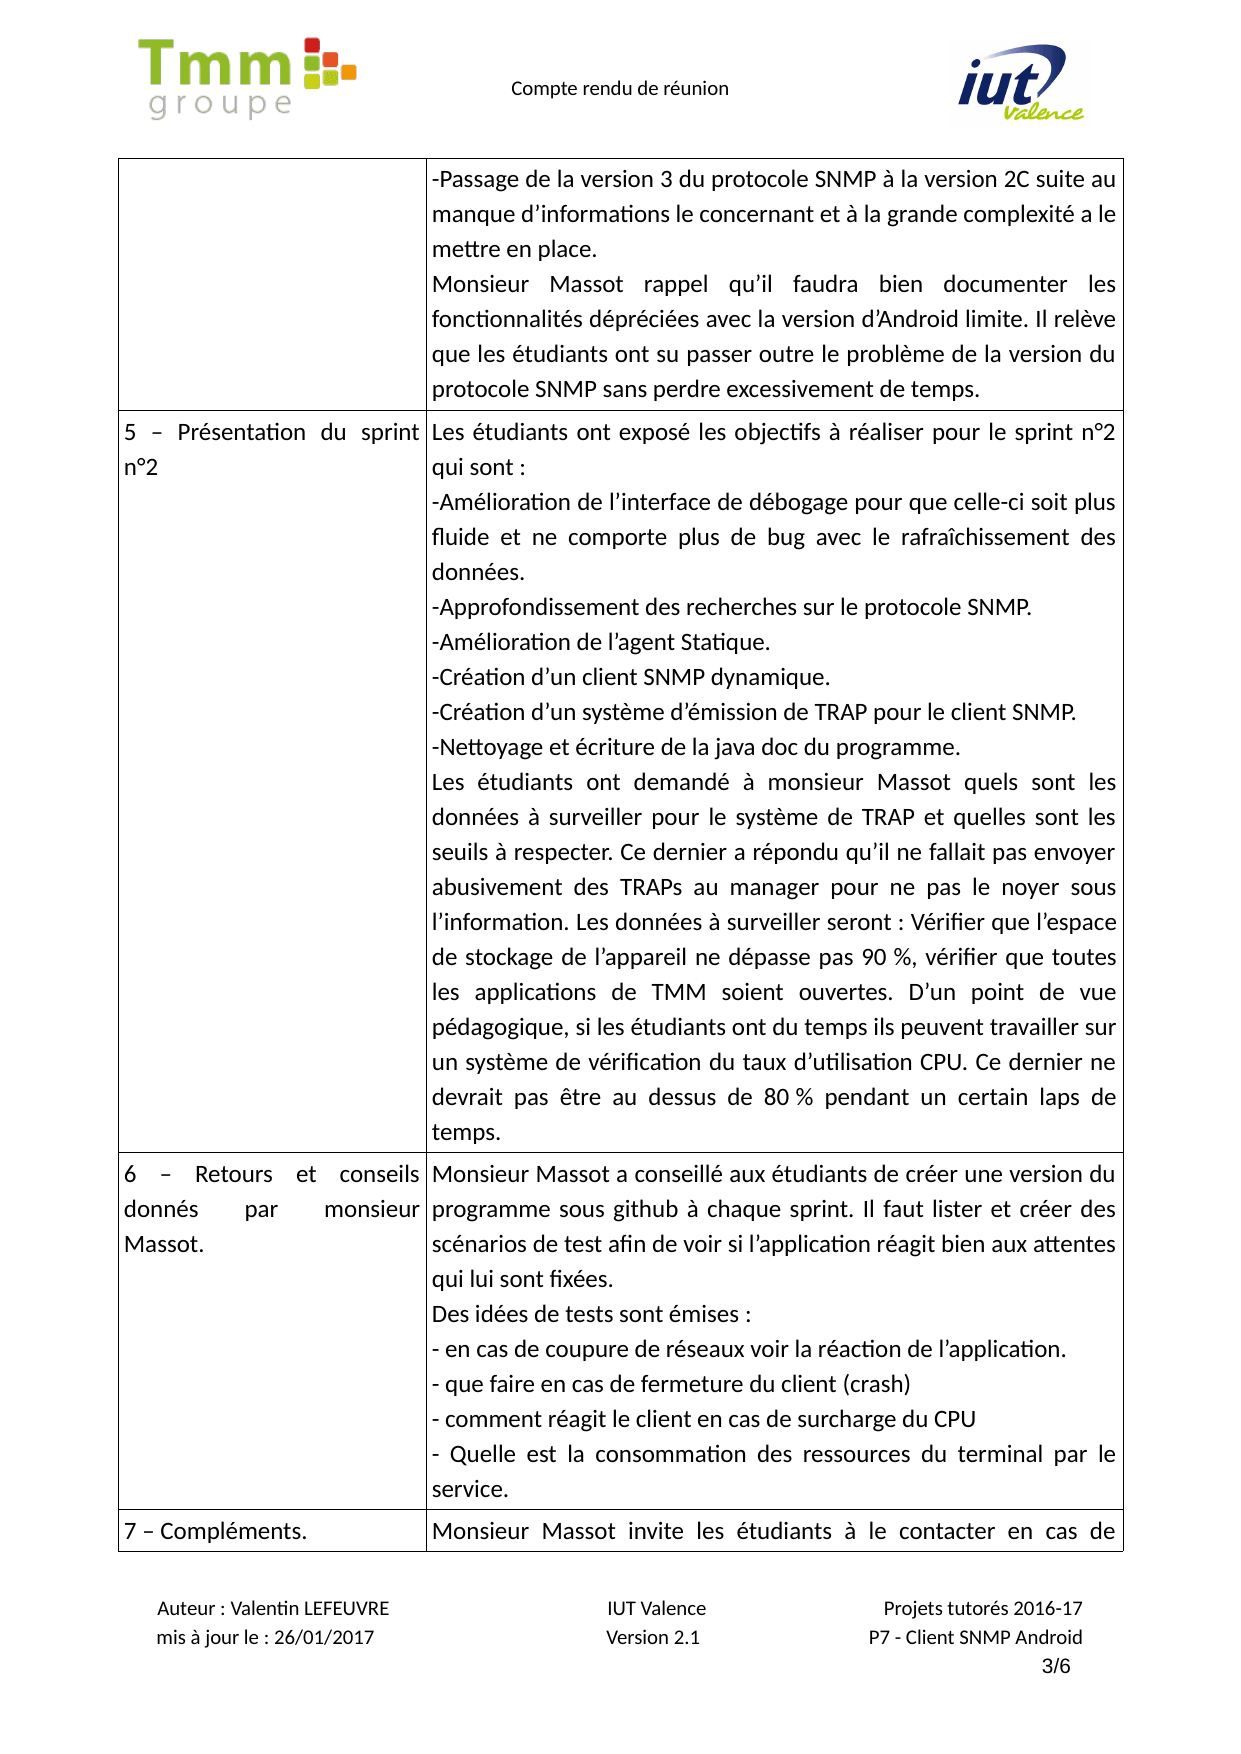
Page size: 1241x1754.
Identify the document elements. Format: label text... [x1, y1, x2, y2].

table_cell Monsieur Massot invite les étudiants à le contacter en cas de [427, 1510, 1123, 1551]
table_cell [119, 159, 426, 410]
table_cell 5 – Présentation du sprint n°2 [119, 411, 426, 1152]
table_cell 6 – Retours et conseils donnés par monsieur Massot. [119, 1153, 426, 1509]
picture [948, 40, 1092, 127]
table_cell Monsieur Massot a conseillé aux étudiants de créer une version du programme sous github à chaque sprint. Il faut lister et créer des scénarios de test afin de voir si l’application réagit bien aux attentes qui lui sont fixées. Des idées de tests sont émises : - en cas de coupure de réseaux voir la réaction de l’application. - que faire en cas de fermeture du client (crash) - comment réagit le client en cas de surcharge du CPU - Quelle est la consommation des ressources du terminal par le service. [427, 1153, 1123, 1509]
table_cell Les étudiants ont exposé les objectifs à réaliser pour le sprint n°2 qui sont : -Amélioration de l’interface de débogage pour que celle-ci soit plus fluide et ne comporte plus de bug avec le rafraîchissement des données. -Approfondissement des recherches sur le protocole SNMP. -Amélioration de l’agent Statique. -Création d’un client SNMP dynamique. -Création d’un système d’émission de TRAP pour le client SNMP. -Nettoyage et écriture de la java doc du programme. Les étudiants ont demandé à monsieur Massot quels sont les données à surveiller pour le système de TRAP et quelles sont les seuils à respecter. Ce dernier a répondu qu’il ne fallait pas envoyer abusivement des TRAPs au manager pour ne pas le noyer sous l’information. Les données à surveiller seront : Vérifier que l’espace de stockage de l’appareil ne dépasse pas 90 %, vérifier que toutes les applications de TMM soient ouvertes. D’un point de vue pédagogique, si les étudiants ont du temps ils peuvent travailler sur un système de vérification du taux d’utilisation CPU. Ce dernier ne devrait pas être au dessus de 80 % pendant un certain laps de temps. [427, 411, 1123, 1152]
table_cell -Passage de la version 3 du protocole SNMP à la version 2C suite au manque d’informations le concernant et à la grande complexité a le mettre en place. Monsieur Massot rappel qu’il faudra bien documenter les fonctionnalités dépréciées avec la version d’Android limite. Il relève que les étudiants ont su passer outre le problème de la version du protocole SNMP sans perdre excessivement de temps. [427, 159, 1123, 410]
picture [136, 36, 362, 127]
table_cell 7 – Compléments. [119, 1510, 426, 1551]
